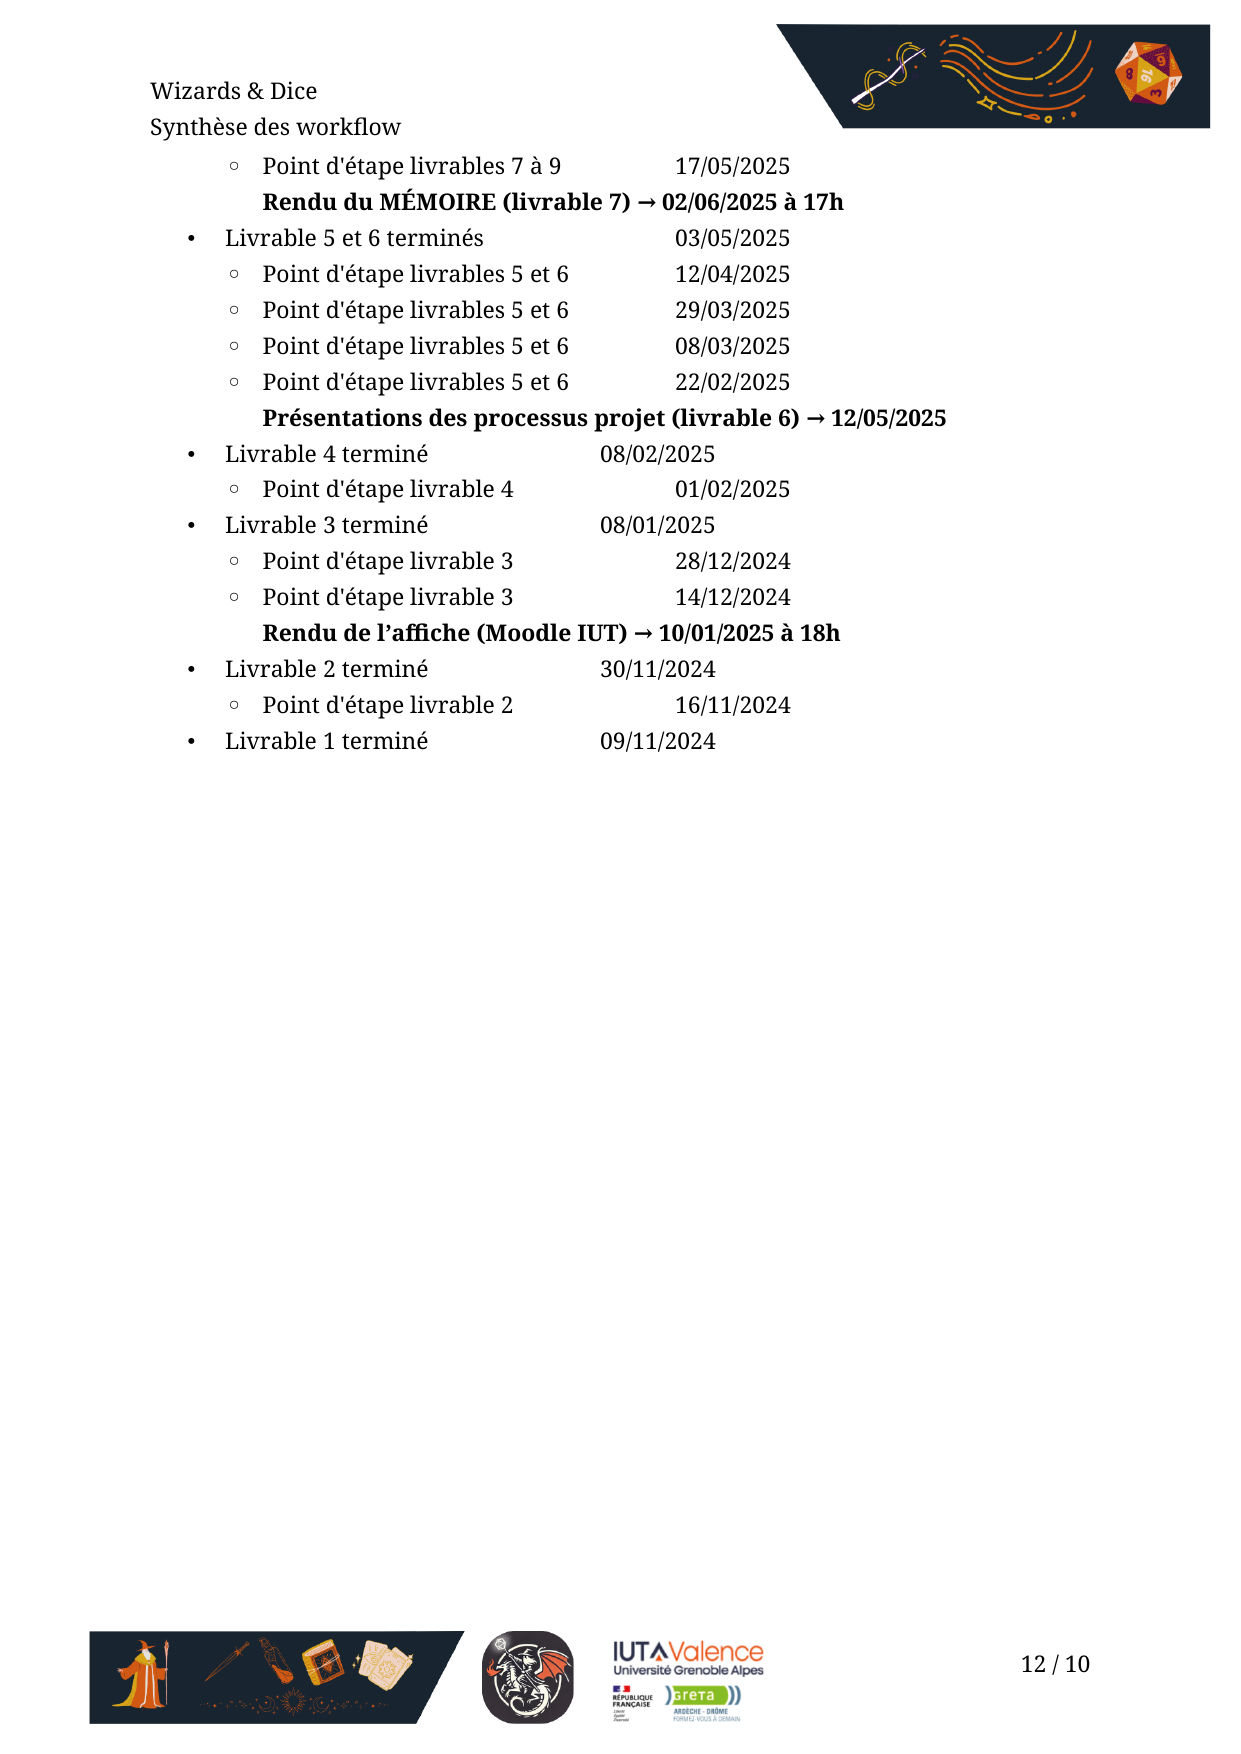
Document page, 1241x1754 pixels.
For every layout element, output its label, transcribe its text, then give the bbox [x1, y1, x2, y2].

list Livrable 2 terminé 30/11/2024 [187, 653, 1090, 684]
list Point d'étape livrables 5 et 6 22/02/2025 [225, 366, 1090, 397]
list Rendu du MÉMOIRE (livrable 7) → 02/06/2025 à 17h [225, 186, 1090, 217]
list Point d'étape livrable 3 28/12/2024 [225, 545, 1090, 577]
list Point d'étape livrables 5 et 6 29/03/2025 [225, 294, 1090, 325]
list Présentations des processus projet (livrable 6) → 12/05/2025 [225, 402, 1090, 433]
list Livrable 5 et 6 terminés 03/05/2025 [187, 222, 1090, 253]
list Point d'étape livrable 4 01/02/2025 [225, 473, 1090, 505]
list Livrable 3 terminé 08/01/2025 [187, 509, 1090, 541]
list Point d'étape livrables 5 et 6 12/04/2025 [225, 258, 1090, 289]
list Rendu de l’affiche (Moodle IUT) → 10/01/2025 à 18h [225, 617, 1090, 648]
picture [771, 21, 1218, 131]
list Livrable 4 terminé 08/02/2025 [187, 437, 1090, 469]
list Point d'étape livrables 5 et 6 08/03/2025 [225, 330, 1090, 361]
list Point d'étape livrables 7 à 9 17/05/2025 [225, 150, 1090, 181]
list Livrable 1 terminé 09/11/2024 [187, 725, 1090, 756]
picture [81, 1620, 788, 1733]
list Point d'étape livrable 2 16/11/2024 [225, 689, 1090, 720]
list Point d'étape livrable 3 14/12/2024 [225, 581, 1090, 612]
